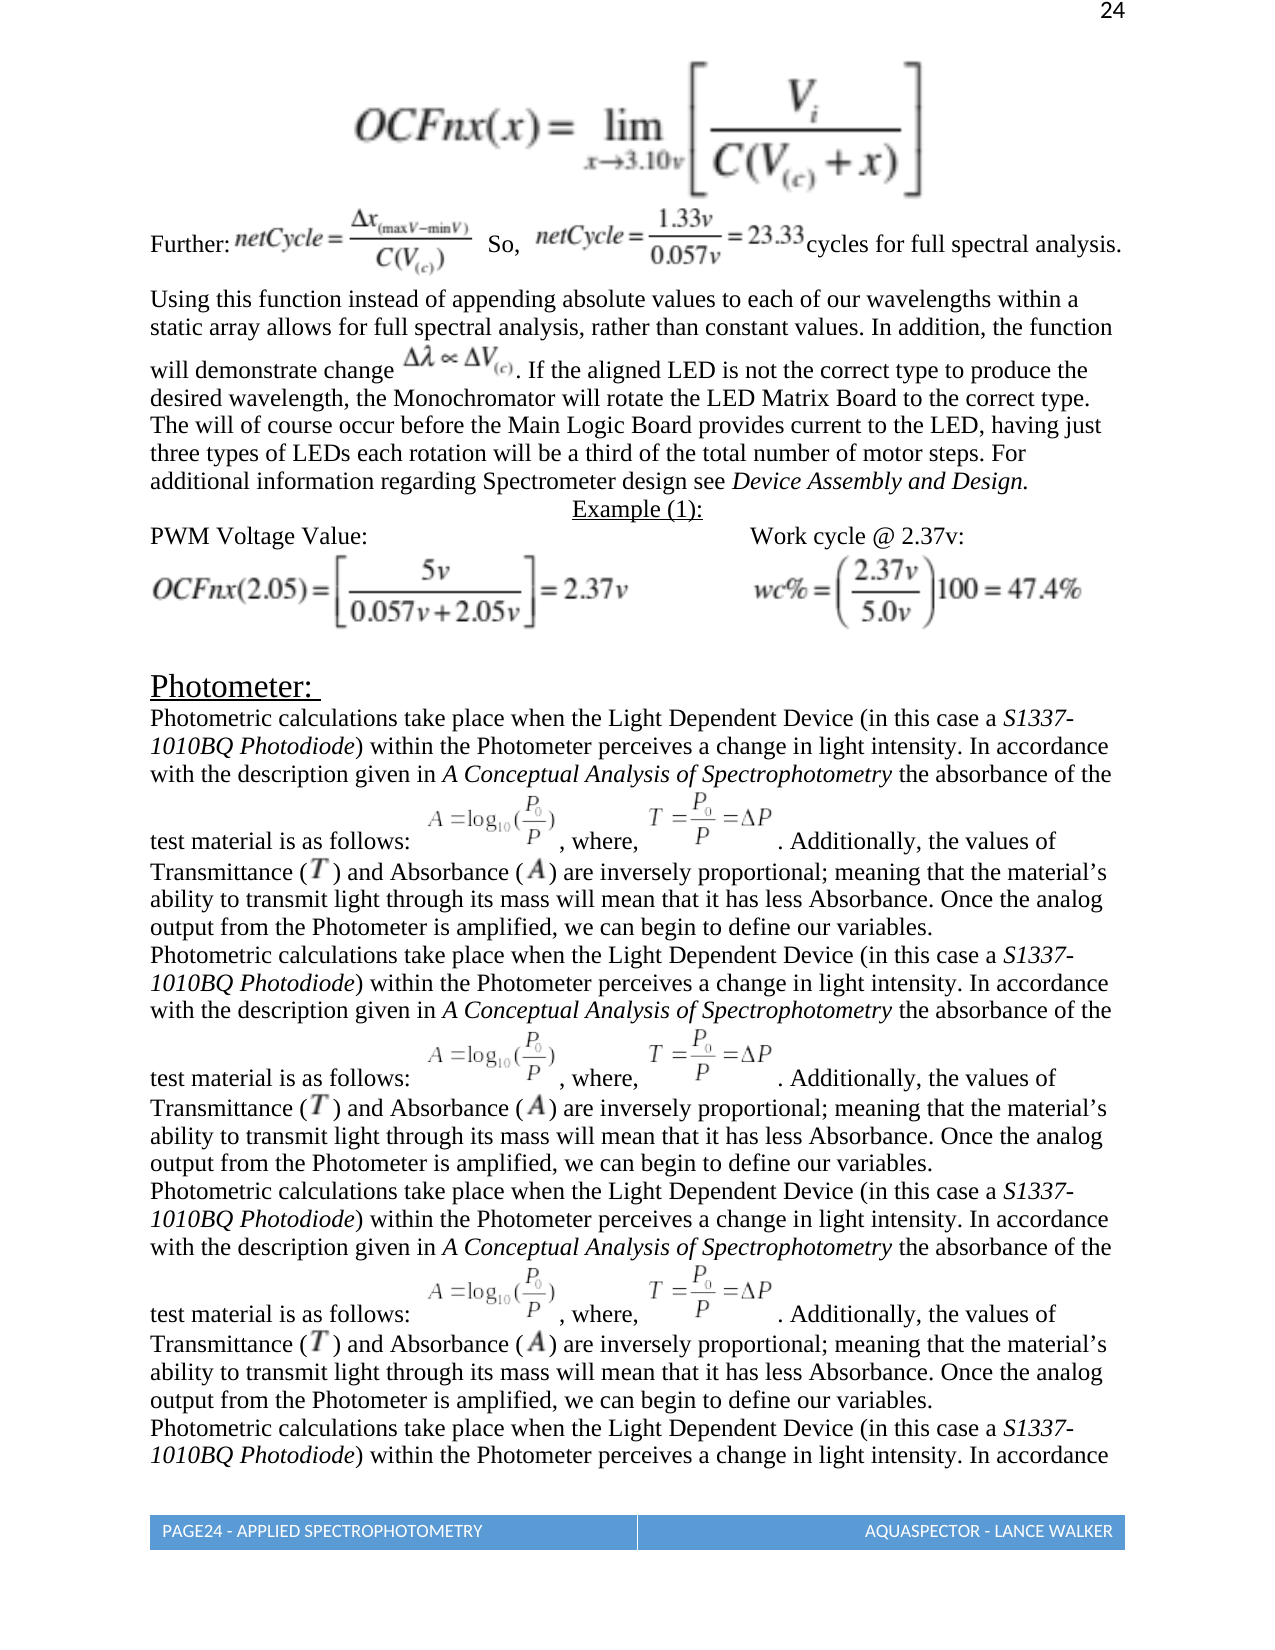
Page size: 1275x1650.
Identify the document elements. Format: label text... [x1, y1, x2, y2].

text Using this function instead of appending absolute values to each of our wavelengths within a static array allows for full spectral analysis, rather than constant values. In addition, the function will demonstrate change . If the aligned LED is not the correct type to produce the desired wavelength, the Monochromator will rotate the LED Matrix Board to the correct type. The will of course occur before the Main Logic Board provides current to the LED, having just three types of LEDs each rotation will be a third of the total number of motor steps. For additional information regarding Spectrometer design see Device Assembly and Design. [150, 286, 1125, 495]
text Photometric calculations take place when the Light Dependent Device (in this case a S1337-1010BQ Photodiode) within the Photometer perceives a change in light intensity. In accordance with the description given in A Conceptual Analysis of Spectrophotometry the absorbance of the test material is as follows: , where, . Additionally, the values of Transmittance () and Absorbance () are inversely proportional; meaning that the material’s ability to transmit light through its mass will mean that it has less Absorbance. Once the analog output from the Photometer is amplified, we can begin to define our variables. [150, 941, 1125, 1177]
text PWM Voltage Value: Work cycle @ 2.37v: [150, 522, 1125, 550]
text Photometric calculations take place when the Light Dependent Device (in this case a S1337-1010BQ Photodiode) within the Photometer perceives a change in light intensity. In accordance with the description given in A Conceptual Analysis of Spectrophotometry the absorbance of the test material is as follows: , where, . Additionally, the values of Transmittance () and Absorbance () are inversely proportional; meaning that the material’s ability to transmit light through its mass will mean that it has less Absorbance. Once the analog output from the Photometer is amplified, we can begin to define our variables. [150, 704, 1125, 941]
text Example (1): [150, 495, 1125, 522]
text Further: [150, 230, 235, 258]
text So, [470, 230, 536, 258]
text cycles for full spectral analysis. [802, 230, 1125, 258]
text Photometer: [150, 668, 1125, 704]
text Photometric calculations take place when the Light Dependent Device (in this case a S1337-1010BQ Photodiode) within the Photometer perceives a change in light intensity. In accordance [150, 1414, 1125, 1469]
text Photometric calculations take place when the Light Dependent Device (in this case a S1337-1010BQ Photodiode) within the Photometer perceives a change in light intensity. In accordance with the description given in A Conceptual Analysis of Spectrophotometry the absorbance of the test material is as follows: , where, . Additionally, the values of Transmittance () and Absorbance () are inversely proportional; meaning that the material’s ability to transmit light through its mass will mean that it has less Absorbance. Once the analog output from the Photometer is amplified, we can begin to define our variables. [150, 1177, 1125, 1414]
